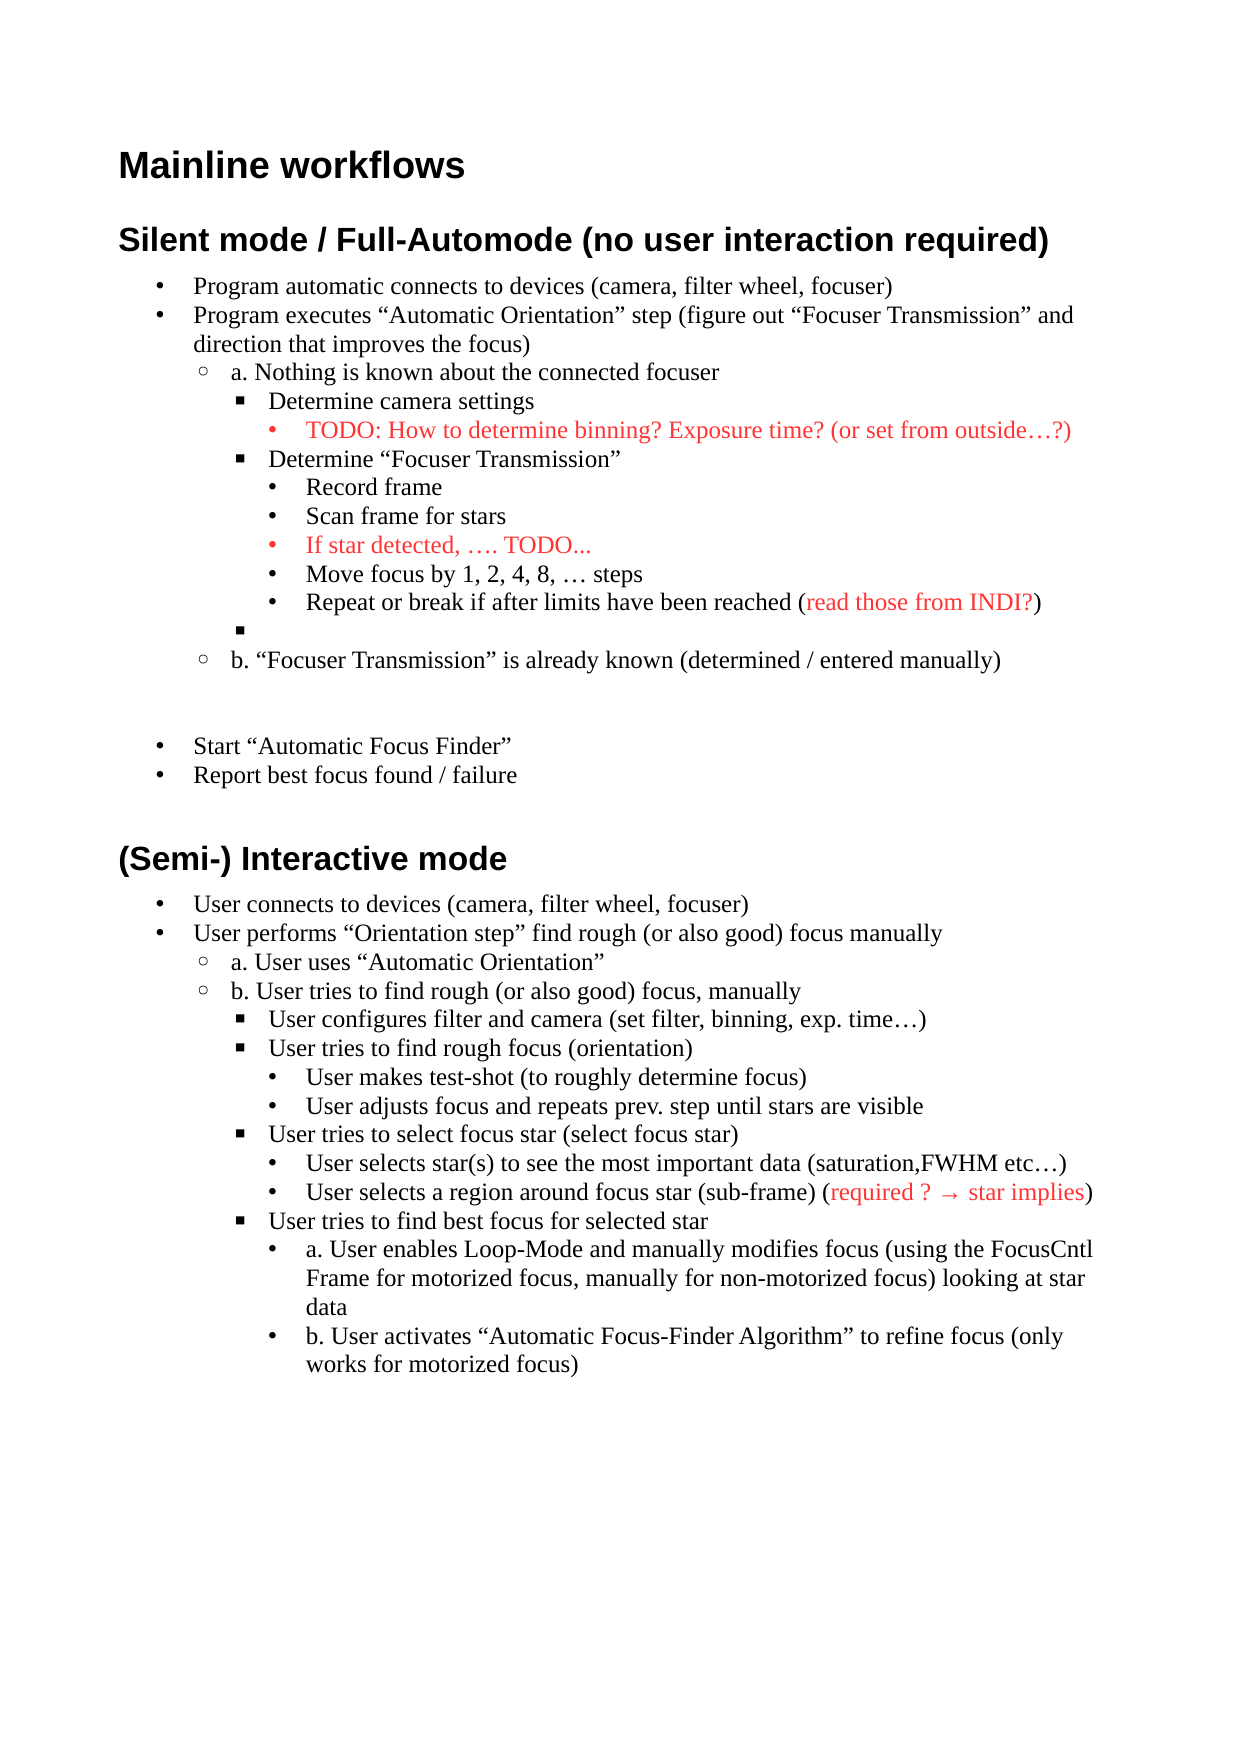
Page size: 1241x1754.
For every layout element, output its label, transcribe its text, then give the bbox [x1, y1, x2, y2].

list User configures filter and camera (set filter, binning, exp. time…) [231, 1004, 1122, 1033]
list Start “Automatic Focus Finder” [156, 731, 1122, 760]
list User tries to find rough focus (orientation) [231, 1033, 1122, 1062]
list Scan frame for stars [268, 501, 1122, 530]
list User connects to devices (camera, filter wheel, focuser) [156, 889, 1122, 918]
list b. User activates “Automatic Focus-Finder Algorithm” to refine focus (only works for motorized focus) [268, 1321, 1122, 1378]
list User performs “Orientation step” find rough (or also good) focus manually [156, 918, 1122, 947]
list If star detected, …. TODO... [268, 530, 1122, 559]
list Report best focus found / failure [156, 760, 1122, 789]
list User selects a region around focus star (sub-frame) (required ? → star implies) [268, 1177, 1122, 1206]
list User makes test-shot (to roughly determine focus) [268, 1062, 1122, 1091]
list Determine “Focuser Transmission” [231, 444, 1122, 472]
list Move focus by 1, 2, 4, 8, … steps [268, 559, 1122, 587]
list Repeat or break if after limits have been reached (read those from INDI?) [268, 587, 1122, 616]
list Determine camera settings [231, 386, 1122, 415]
list TODO: How to determine binning? Exposure time? (or set from outside…?) [268, 415, 1122, 444]
list b. User tries to find rough (or also good) focus, manually [193, 976, 1122, 1004]
list User tries to select focus star (select focus star) [231, 1119, 1122, 1148]
subtitle Mainline workflows [118, 143, 1122, 187]
list Record frame [268, 472, 1122, 501]
list a. User uses “Automatic Orientation” [193, 947, 1122, 976]
list User adjusts focus and repeats prev. step until stars are visible [268, 1091, 1122, 1119]
list User tries to find best focus for selected star [231, 1206, 1122, 1234]
list User selects star(s) to see the most important data (saturation,FWHM etc…) [268, 1148, 1122, 1177]
list a. User enables Loop-Mode and manually modifies focus (using the FocusCntl Frame for motorized focus, manually for non-motorized focus) looking at star data [268, 1234, 1122, 1321]
subtitle Silent mode / Full-Automode (no user interaction required) [118, 220, 1122, 259]
list a. Nothing is known about the connected focuser [193, 357, 1122, 386]
list Program executes “Automatic Orientation” step (figure out “Focuser Transmission” and direction that improves the focus) [156, 300, 1122, 357]
subtitle (Semi-) Interactive mode [118, 838, 1122, 877]
list b. “Focuser Transmission” is already known (determined / entered manually) [193, 645, 1122, 674]
list Program automatic connects to devices (camera, filter wheel, focuser) [156, 271, 1122, 300]
